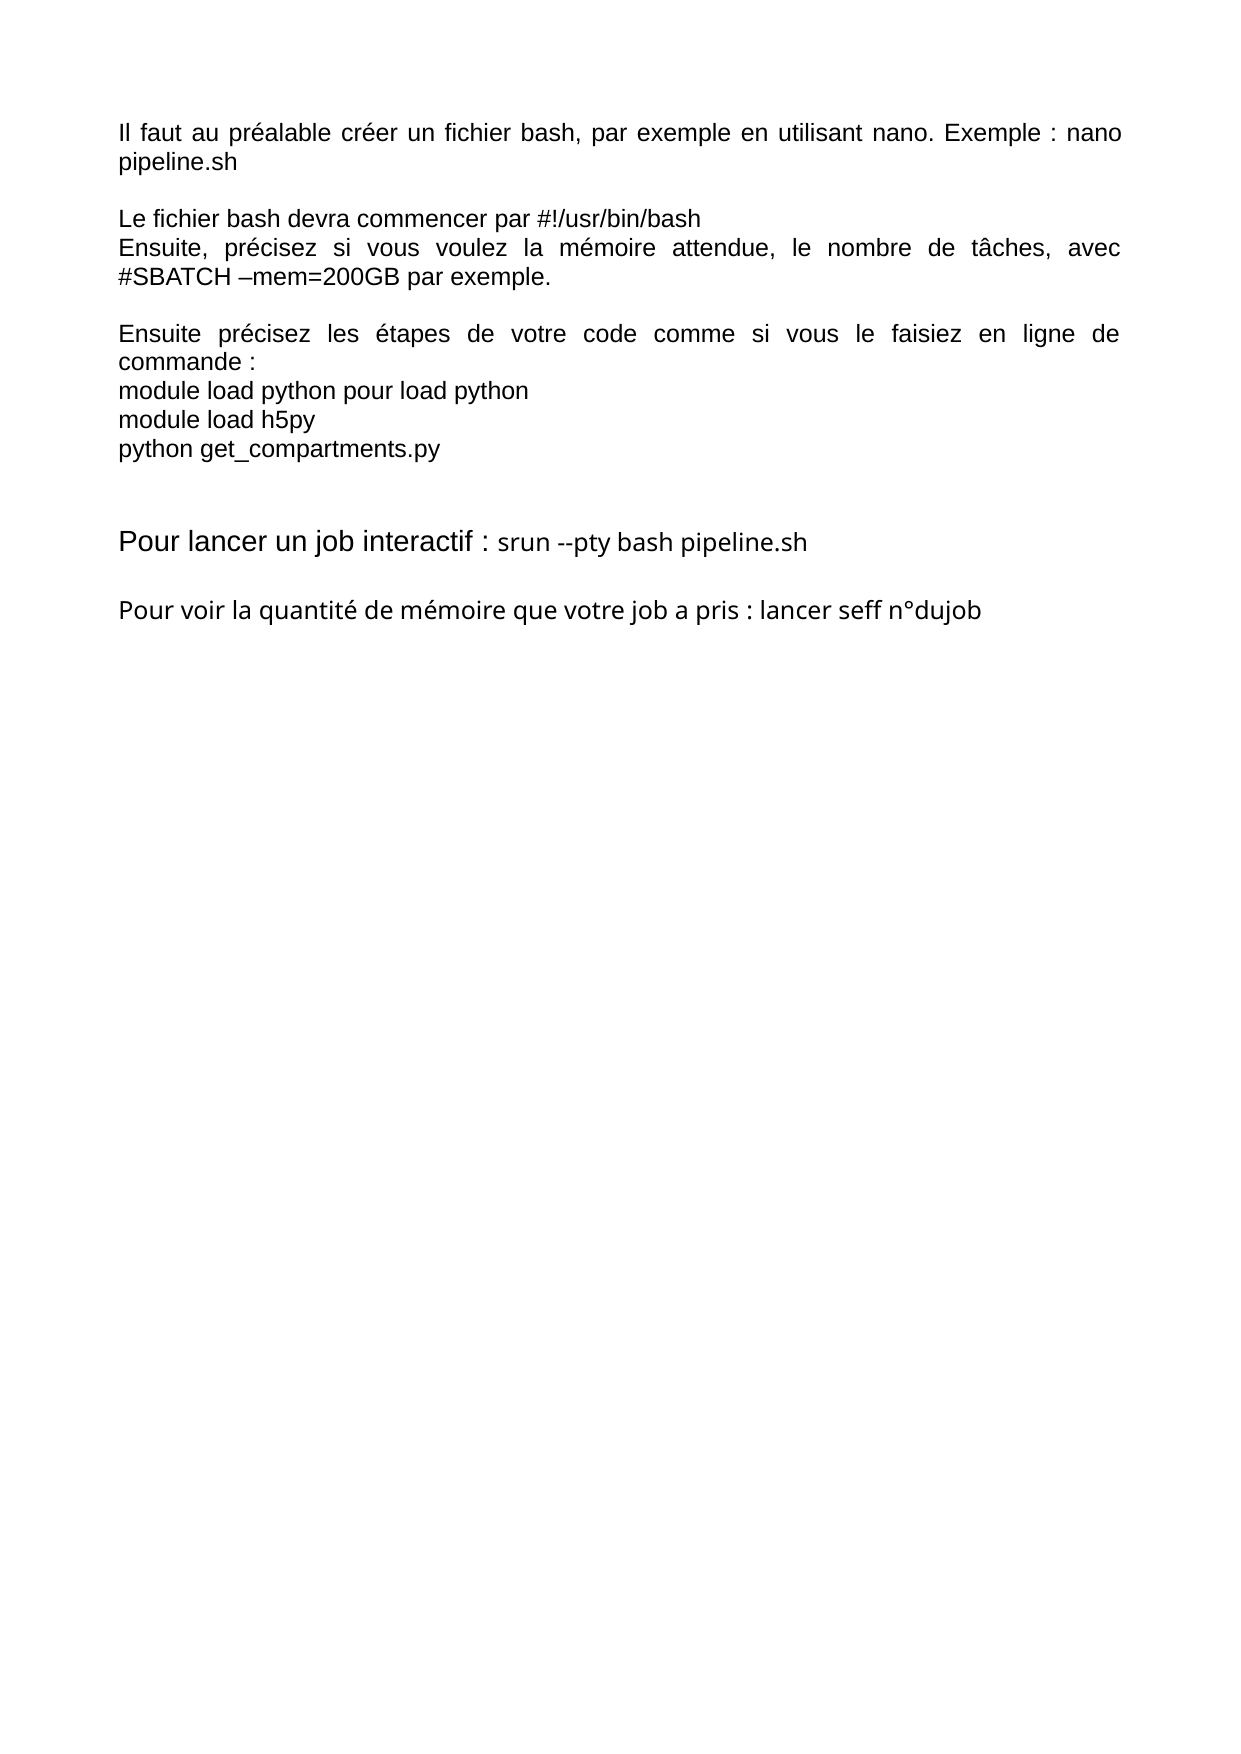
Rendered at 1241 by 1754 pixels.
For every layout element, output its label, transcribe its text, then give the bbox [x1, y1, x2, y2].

text Ensuite, précisez si vous voulez la mémoire attendue, le nombre de tâches, avec #SBATCH –mem=200GB par exemple. [118, 233, 1122, 290]
text Ensuite précisez les étapes de votre code comme si vous le faisiez en ligne de commande : [118, 318, 1122, 376]
text module load python pour load python [118, 376, 1122, 405]
text Le fichier bash devra commencer par #!/usr/bin/bash [118, 204, 1122, 233]
text python get_compartments.py [118, 433, 1122, 462]
text module load h5py [118, 405, 1122, 433]
text Pour voir la quantité de mémoire que votre job a pris : lancer seff n°dujob [118, 592, 1122, 626]
text Pour lancer un job interactif : srun --pty bash pipeline.sh [118, 524, 1122, 559]
text Il faut au préalable créer un fichier bash, par exemple en utilisant nano. Exemple : nano pipeline.sh [118, 118, 1122, 176]
